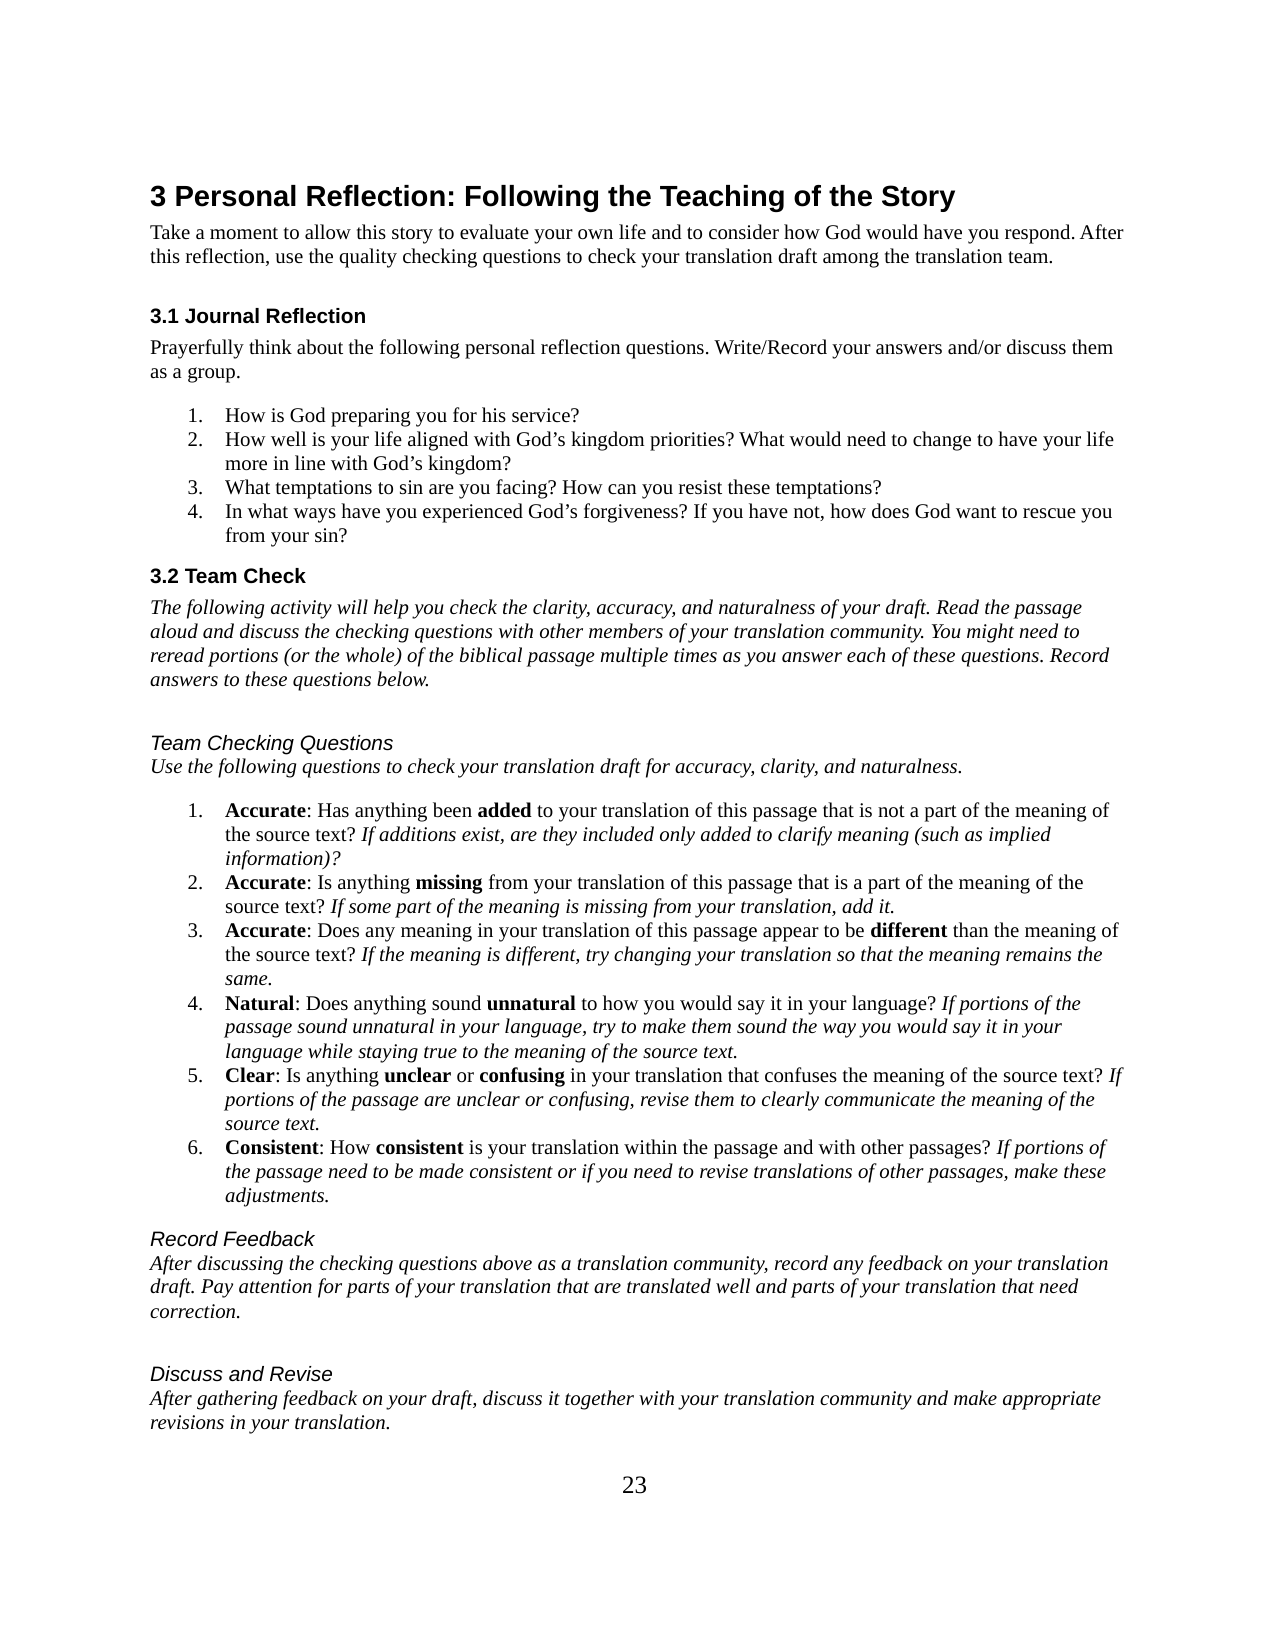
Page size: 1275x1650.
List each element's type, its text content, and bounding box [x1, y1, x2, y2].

subtitle Team Checking Questions [150, 730, 1125, 754]
text Prayerfully think about the following personal reflection questions. Write/Record your answers and/or discuss them as a group. [150, 335, 1125, 383]
list How is God preparing you for his service? [187, 403, 1125, 427]
subtitle Record Feedback [150, 1226, 1125, 1250]
list Natural: Does anything sound unnatural to how you would say it in your language? If portions of the passage sound unnatural in your language, try to make them sound the way you would say it in your language while staying true to the meaning of the source text. [187, 990, 1125, 1063]
text The following activity will help you check the clarity, accuracy, and naturalness of your draft. Read the passage aloud and discuss the checking questions with other members of your translation community. You might need to reread portions (or the whole) of the biblical passage multiple times as you answer each of these questions. Record answers to these questions below. [150, 595, 1125, 691]
text Use the following questions to check your translation draft for accuracy, clarity, and naturalness. [150, 754, 1125, 778]
list Consistent: How consistent is your translation within the passage and with other passages? If portions of the passage need to be made consistent or if you need to revise translations of other passages, make these adjustments. [187, 1135, 1125, 1207]
text After discussing the checking questions above as a translation community, record any feedback on your translation draft. Pay attention for parts of your translation that are translated well and parts of your translation that need correction. [150, 1250, 1125, 1323]
text After gathering feedback on your draft, discuss it together with your translation community and make appropriate revisions in your translation. [150, 1386, 1125, 1434]
list What temptations to sin are you facing? How can you resist these temptations? [187, 475, 1125, 499]
subtitle 3.2 Team Check [150, 564, 1125, 588]
list How well is your life aligned with God’s kingdom priorities? What would need to change to have your life more in line with God’s kingdom? [187, 427, 1125, 475]
list Accurate: Has anything been added to your translation of this passage that is not a part of the meaning of the source text? If additions exist, are they included only added to clarify meaning (such as implied information)? [187, 798, 1125, 870]
list In what ways have you experienced God’s forgiveness? If you have not, how does God want to rescue you from your sin? [187, 499, 1125, 547]
text Take a moment to allow this story to evaluate your own life and to consider how God would have you respond. After this reflection, use the quality checking questions to check your translation draft among the translation team. [150, 220, 1125, 268]
subtitle 3.1 Journal Reflection [150, 304, 1125, 328]
subtitle Discuss and Revise [150, 1362, 1125, 1386]
subtitle 3 Personal Reflection: Following the Teaching of the Story [150, 179, 1125, 212]
list Accurate: Is anything missing from your translation of this passage that is a part of the meaning of the source text? If some part of the meaning is missing from your translation, add it. [187, 870, 1125, 918]
list Clear: Is anything unclear or confusing in your translation that confuses the meaning of the source text? If portions of the passage are unclear or confusing, revise them to clearly communicate the meaning of the source text. [187, 1063, 1125, 1135]
list Accurate: Does any meaning in your translation of this passage appear to be different than the meaning of the source text? If the meaning is different, try changing your translation so that the meaning remains the same. [187, 918, 1125, 990]
